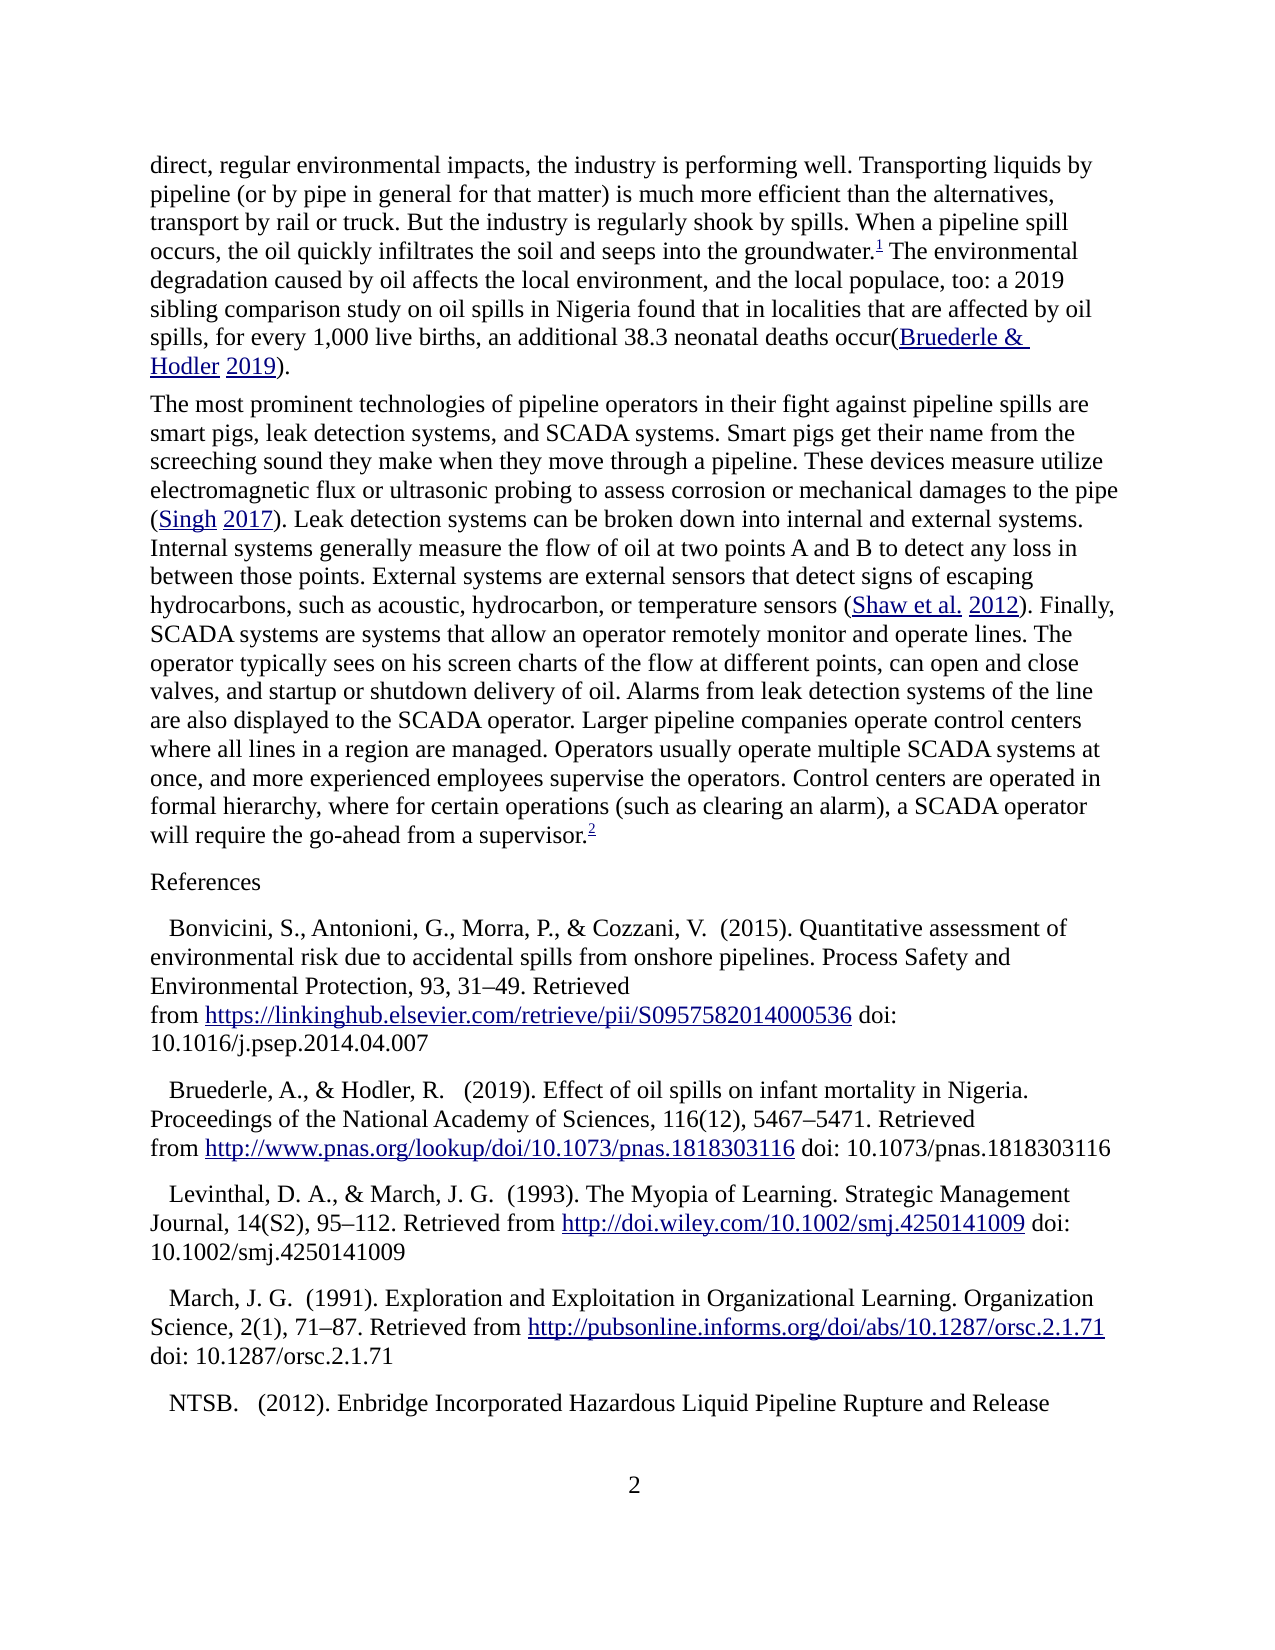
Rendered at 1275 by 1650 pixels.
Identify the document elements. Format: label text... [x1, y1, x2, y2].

text The most prominent technologies of pipeline operators in their fight against pipeline spills are smart pigs, leak detection systems, and SCADA systems. Smart pigs get their name from the screeching sound they make when they move through a pipeline. These devices measure utilize electromagnetic flux or ultrasonic probing to assess corrosion or mechanical damages to the pipe (Singh 2017). Leak detection systems can be broken down into internal and external systems. Internal systems generally measure the flow of oil at two points A and B to detect any loss in between those points. External systems are external sensors that detect signs of escaping hydrocarbons, such as acoustic, hydrocarbon, or temperature sensors (Shaw et al. 2012). Finally, SCADA systems are systems that allow an operator remotely monitor and operate lines. The operator typically sees on his screen charts of the flow at different points, can open and close valves, and startup or shutdown delivery of oil. Alarms from leak detection systems of the line are also displayed to the SCADA operator. Larger pipeline companies operate control centers where all lines in a region are managed. Operators usually operate multiple SCADA systems at once, and more experienced employees supervise the operators. Control centers are operated in formal hierarchy, where for certain operations (such as clearing an alarm), a SCADA operator will require the go-ahead from a supervisor.2 [150, 389, 1125, 849]
text References [150, 867, 1125, 896]
text Levinthal, D. A., & March, J. G. (1993). The Myopia of Learning. Strategic Management Journal, 14(S2), 95–112. Retrieved from http://doi.wiley.com/10.1002/smj.4250141009 doi: 10.1002/smj.4250141009 [150, 1179, 1125, 1266]
text March, J. G. (1991). Exploration and Exploitation in Organizational Learning. Organization Science, 2(1), 71–87. Retrieved from http://pubsonline.informs.org/doi/abs/10.1287/orsc.2.1.71 doi: 10.1287/orsc.2.1.71 [150, 1283, 1125, 1370]
text direct, regular environmental impacts, the industry is performing well. Transporting liquids by pipeline (or by pipe in general for that matter) is much more efficient than the alternatives, transport by rail or truck. But the industry is regularly shook by spills. When a pipeline spill occurs, the oil quickly infiltrates the soil and seeps into the groundwater.1 The environmental degradation caused by oil affects the local environment, and the local populace, too: a 2019 sibling comparison study on oil spills in Nigeria found that in localities that are affected by oil spills, for every 1,000 live births, an additional 38.3 neonatal deaths occur(Bruederle & Hodler 2019). [150, 150, 1125, 380]
text Bruederle, A., & Hodler, R. (2019). Effect of oil spills on infant mortality in Nigeria. Proceedings of the National Academy of Sciences, 116(12), 5467–5471. Retrieved from http://www.pnas.org/lookup/doi/10.1073/pnas.1818303116 doi: 10.1073/pnas.1818303116 [150, 1075, 1125, 1161]
text Bonvicini, S., Antonioni, G., Morra, P., & Cozzani, V. (2015). Quantitative assessment of environmental risk due to accidental spills from onshore pipelines. Process Safety and Environmental Protection, 93, 31–49. Retrieved from https://linkinghub.elsevier.com/retrieve/pii/S0957582014000536 doi: 10.1016/j.psep.2014.04.007 [150, 913, 1125, 1057]
text NTSB. (2012). Enbridge Incorporated Hazardous Liquid Pipeline Rupture and Release [150, 1388, 1125, 1416]
